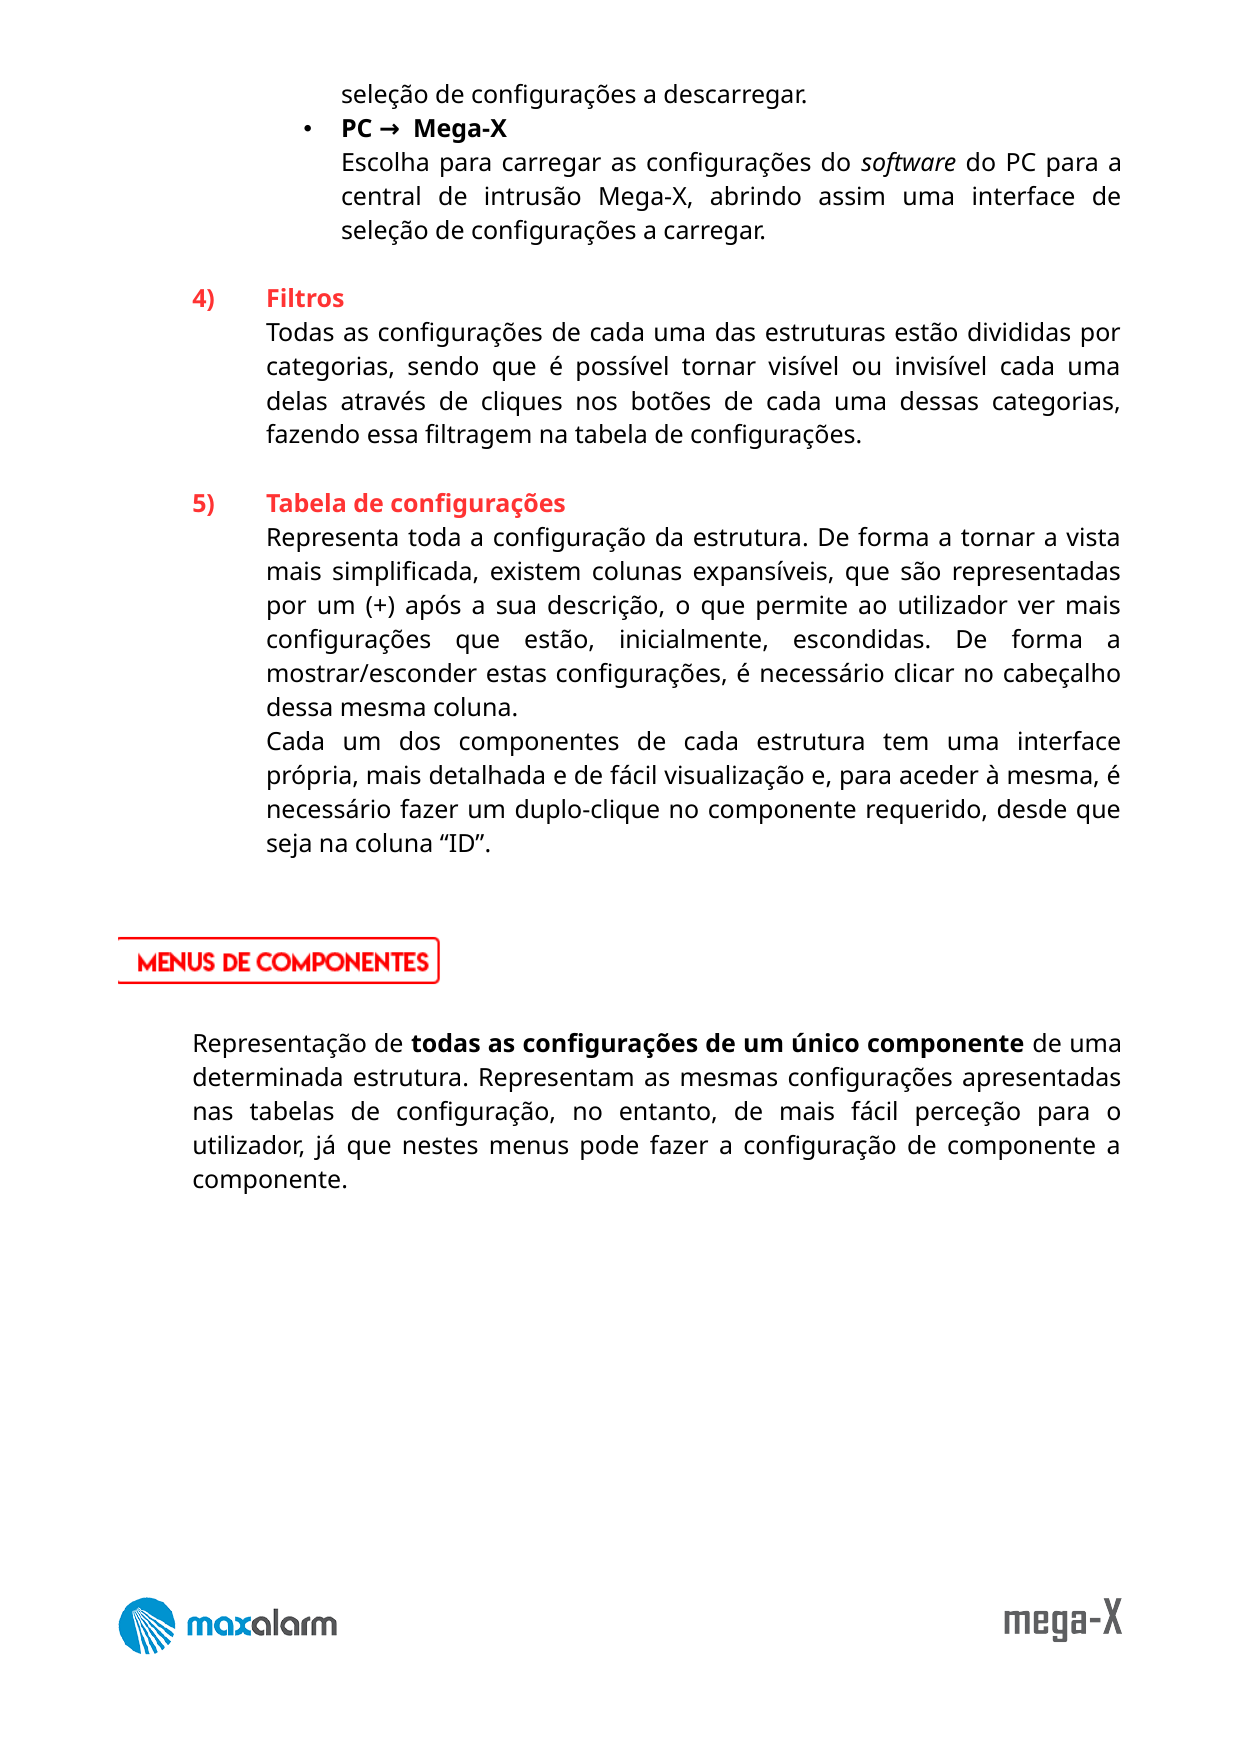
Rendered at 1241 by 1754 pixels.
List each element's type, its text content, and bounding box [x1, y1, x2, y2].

list seleção de configurações a descarregar. [303, 77, 1122, 111]
list Escolha para carregar as configurações do software do PC para a central de intrusão Mega-X, abrindo assim uma interface de seleção de configurações a carregar. [303, 145, 1122, 247]
text Todas as configurações de cada uma das estruturas estão divididas por categorias, sendo que é possível tornar visível ou invisível cada uma delas através de cliques nos botões de cada uma dessas categorias, fazendo essa filtragem na tabela de configurações. [266, 315, 1122, 451]
list Filtros [192, 281, 1122, 315]
text Representação de todas as configurações de um único componente de uma determinada estrutura. Representam as mesmas configurações apresentadas nas tabelas de configuração, no entanto, de mais fácil perceção para o utilizador, já que nestes menus pode fazer a configuração de componente a componente. [192, 1026, 1122, 1196]
picture [117, 1593, 339, 1663]
text Representa toda a configuração da estrutura. De forma a tornar a vista mais simplificada, existem colunas expansíveis, que são representadas por um (+) após a sua descrição, o que permite ao utilizador ver mais configurações que estão, inicialmente, escondidas. De forma a mostrar/esconder estas configurações, é necessário clicar no cabeçalho dessa mesma coluna. [266, 519, 1122, 724]
picture [118, 928, 449, 992]
picture [998, 1595, 1126, 1645]
list Tabela de configurações [192, 485, 1122, 519]
text Cada um dos componentes de cada estrutura tem uma interface própria, mais detalhada e de fácil visualização e, para aceder à mesma, é necessário fazer um duplo-clique no componente requerido, desde que seja na coluna “ID”. [266, 724, 1122, 860]
list PC → Mega-X [303, 111, 1122, 145]
